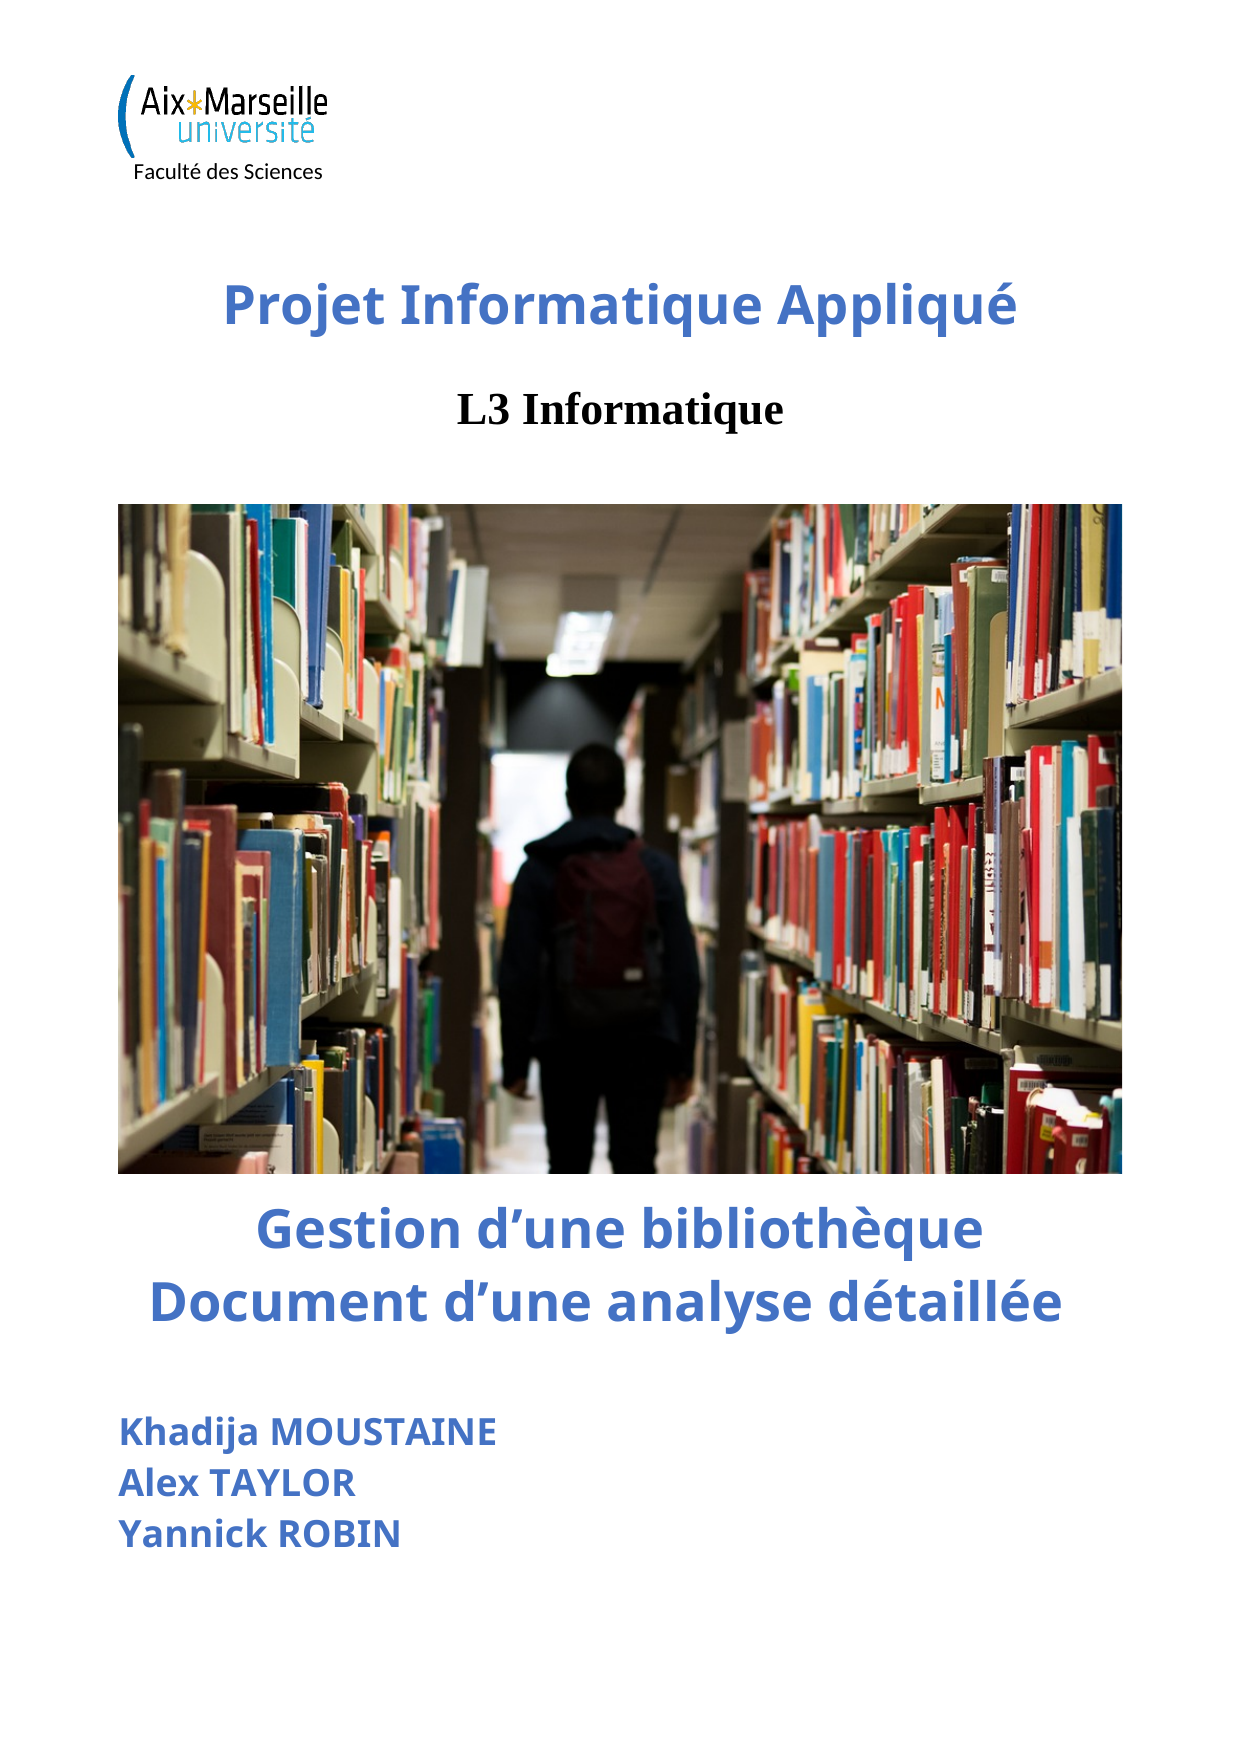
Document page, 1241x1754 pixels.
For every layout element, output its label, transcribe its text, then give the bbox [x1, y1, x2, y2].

text Alex TAYLOR [118, 1456, 1122, 1507]
text Projet Informatique Appliqué [118, 266, 1122, 340]
text Document d’une analyse détaillée [118, 1264, 1122, 1338]
text Yannick ROBIN [118, 1507, 1122, 1558]
text L3 Informatique [118, 382, 1122, 434]
text Gestion d’une bibliothèque [118, 1190, 1122, 1264]
text Khadija MOUSTAINE [118, 1405, 1122, 1456]
